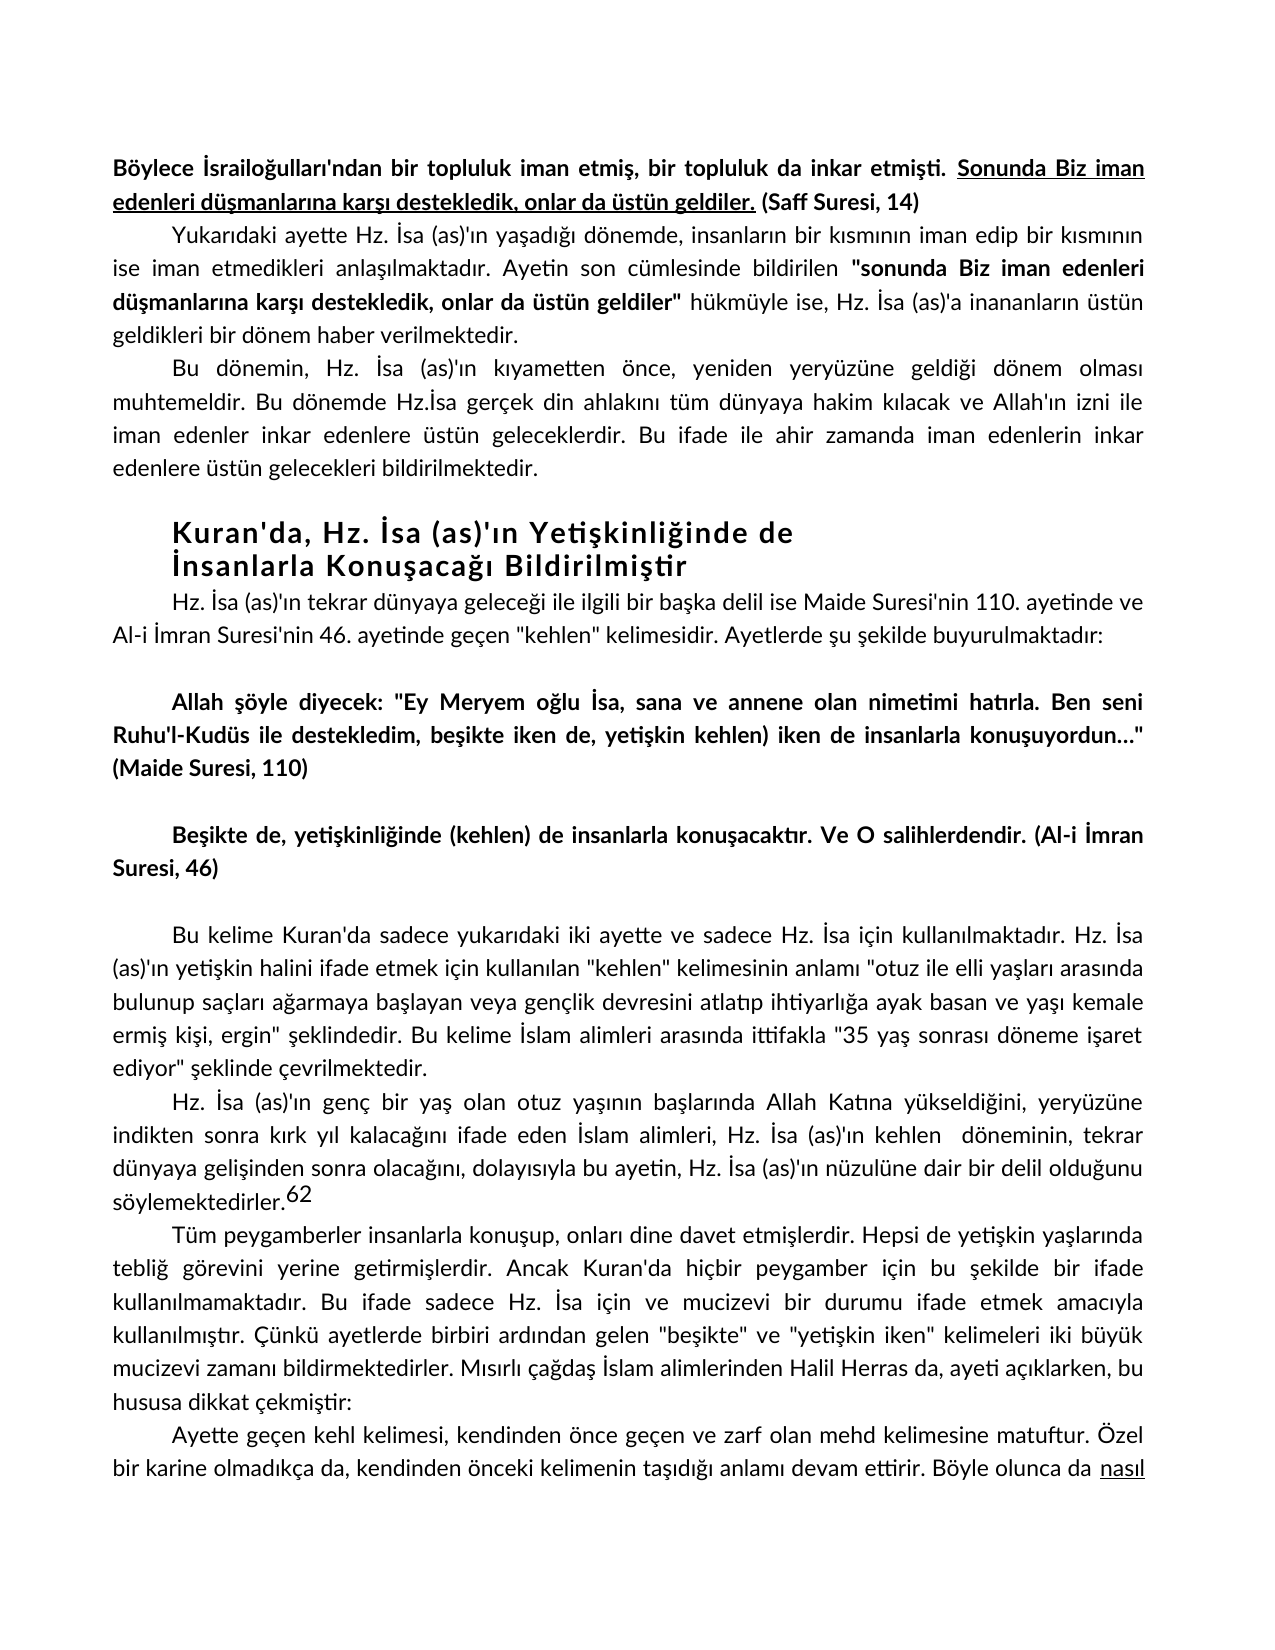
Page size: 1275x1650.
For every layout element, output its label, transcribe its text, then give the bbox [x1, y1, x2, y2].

text Tüm peygamberler insanlarla konuşup, onları dine davet etmişlerdir. Hepsi de yetişkin yaşlarında tebliğ görevini yerine getirmişlerdir. Ancak Kuran'da hiçbir peygamber için bu şekilde bir ifade kullanılmamaktadır. Bu ifade sadece Hz. İsa için ve mucizevi bir durumu ifade etmek amacıyla kullanılmıştır. Çünkü ayetlerde birbiri ardından gelen "beşikte" ve "yetişkin iken" kelimeleri iki büyük mucizevi zamanı bildirmektedirler. Mısırlı çağdaş İslam alimlerinden Halil Herras da, ayeti açıklarken, bu hususa dikkat çekmiştir: [112, 1217, 1145, 1417]
text Beşikte de, yetişkinliğinde (kehlen) de insanlarla konuşacaktır. Ve O salihlerdendir. (Al-i İmran Suresi, 46) [112, 817, 1145, 883]
text İnsanlarla Konuşacağı Bildirilmiştir [112, 550, 1145, 583]
text Ayette geçen kehl kelimesi, kendinden önce geçen ve zarf olan mehd kelimesine matuftur. Özel bir karine olmadıkça da, kendinden önceki kelimenin taşıdığı anlamı devam ettirir. Böyle olunca da nasıl [112, 1417, 1145, 1483]
text Bu dönemin, Hz. İsa (as)'ın kıyametten önce, yeniden yeryüzüne geldiği dönem olması muhtemeldir. Bu dönemde Hz.İsa gerçek din ahlakını tüm dünyaya hakim kılacak ve Allah'ın izni ile iman edenler inkar edenlere üstün geleceklerdir. Bu ifade ile ahir zamanda iman edenlerin inkar edenlere üstün gelecekleri bildirilmektedir. [112, 350, 1145, 483]
text Bu kelime Kuran'da sadece yukarıdaki iki ayette ve sadece Hz. İsa için kullanılmaktadır. Hz. İsa (as)'ın yetişkin halini ifade etmek için kullanılan "kehlen" kelimesinin anlamı "otuz ile elli yaşları arasında bulunup saçları ağarmaya başlayan veya gençlik devresini atlatıp ihtiyarlığa ayak basan ve yaşı kemale ermiş kişi, ergin" şeklindedir. Bu kelime İslam alimleri arasında ittifakla "35 yaş sonrası döneme işaret ediyor" şeklinde çevrilmektedir. [112, 917, 1145, 1083]
text Kuran'da, Hz. İsa (as)'ın Yetişkinliğinde de [112, 517, 1145, 550]
text Böylece İsrailoğulları'ndan bir topluluk iman etmiş, bir topluluk da inkar etmişti. Sonunda Biz iman edenleri düşmanlarına karşı destekledik, onlar da üstün geldiler. (Saff Suresi, 14) [112, 150, 1145, 217]
text Allah şöyle diyecek: "Ey Meryem oğlu İsa, sana ve annene olan nimetimi hatırla. Ben seni Ruhu'l-Kudüs ile destekledim, beşikte iken de, yetişkin kehlen) iken de insanlarla konuşuyordun…" (Maide Suresi, 110) [112, 683, 1145, 783]
text Hz. İsa (as)'ın genç bir yaş olan otuz yaşının başlarında Allah Katına yükseldiğini, yeryüzüne indikten sonra kırk yıl kalacağını ifade eden İslam alimleri, Hz. İsa (as)'ın kehlen döneminin, tekrar dünyaya gelişinden sonra olacağını, dolayısıyla bu ayetin, Hz. İsa (as)'ın nüzulüne dair bir delil olduğunu söylemektedirler.62 [112, 1083, 1145, 1217]
text Hz. İsa (as)'ın tekrar dünyaya geleceği ile ilgili bir başka delil ise Maide Suresi'nin 110. ayetinde ve Al-i İmran Suresi'nin 46. ayetinde geçen "kehlen" kelimesidir. Ayetlerde şu şekilde buyurulmaktadır: [112, 583, 1145, 650]
text Yukarıdaki ayette Hz. İsa (as)'ın yaşadığı dönemde, insanların bir kısmının iman edip bir kısmının ise iman etmedikleri anlaşılmaktadır. Ayetin son cümlesinde bildirilen "sonunda Biz iman edenleri düşmanlarına karşı destekledik, onlar da üstün geldiler" hükmüyle ise, Hz. İsa (as)'a inananların üstün geldikleri bir dönem haber verilmektedir. [112, 217, 1145, 350]
